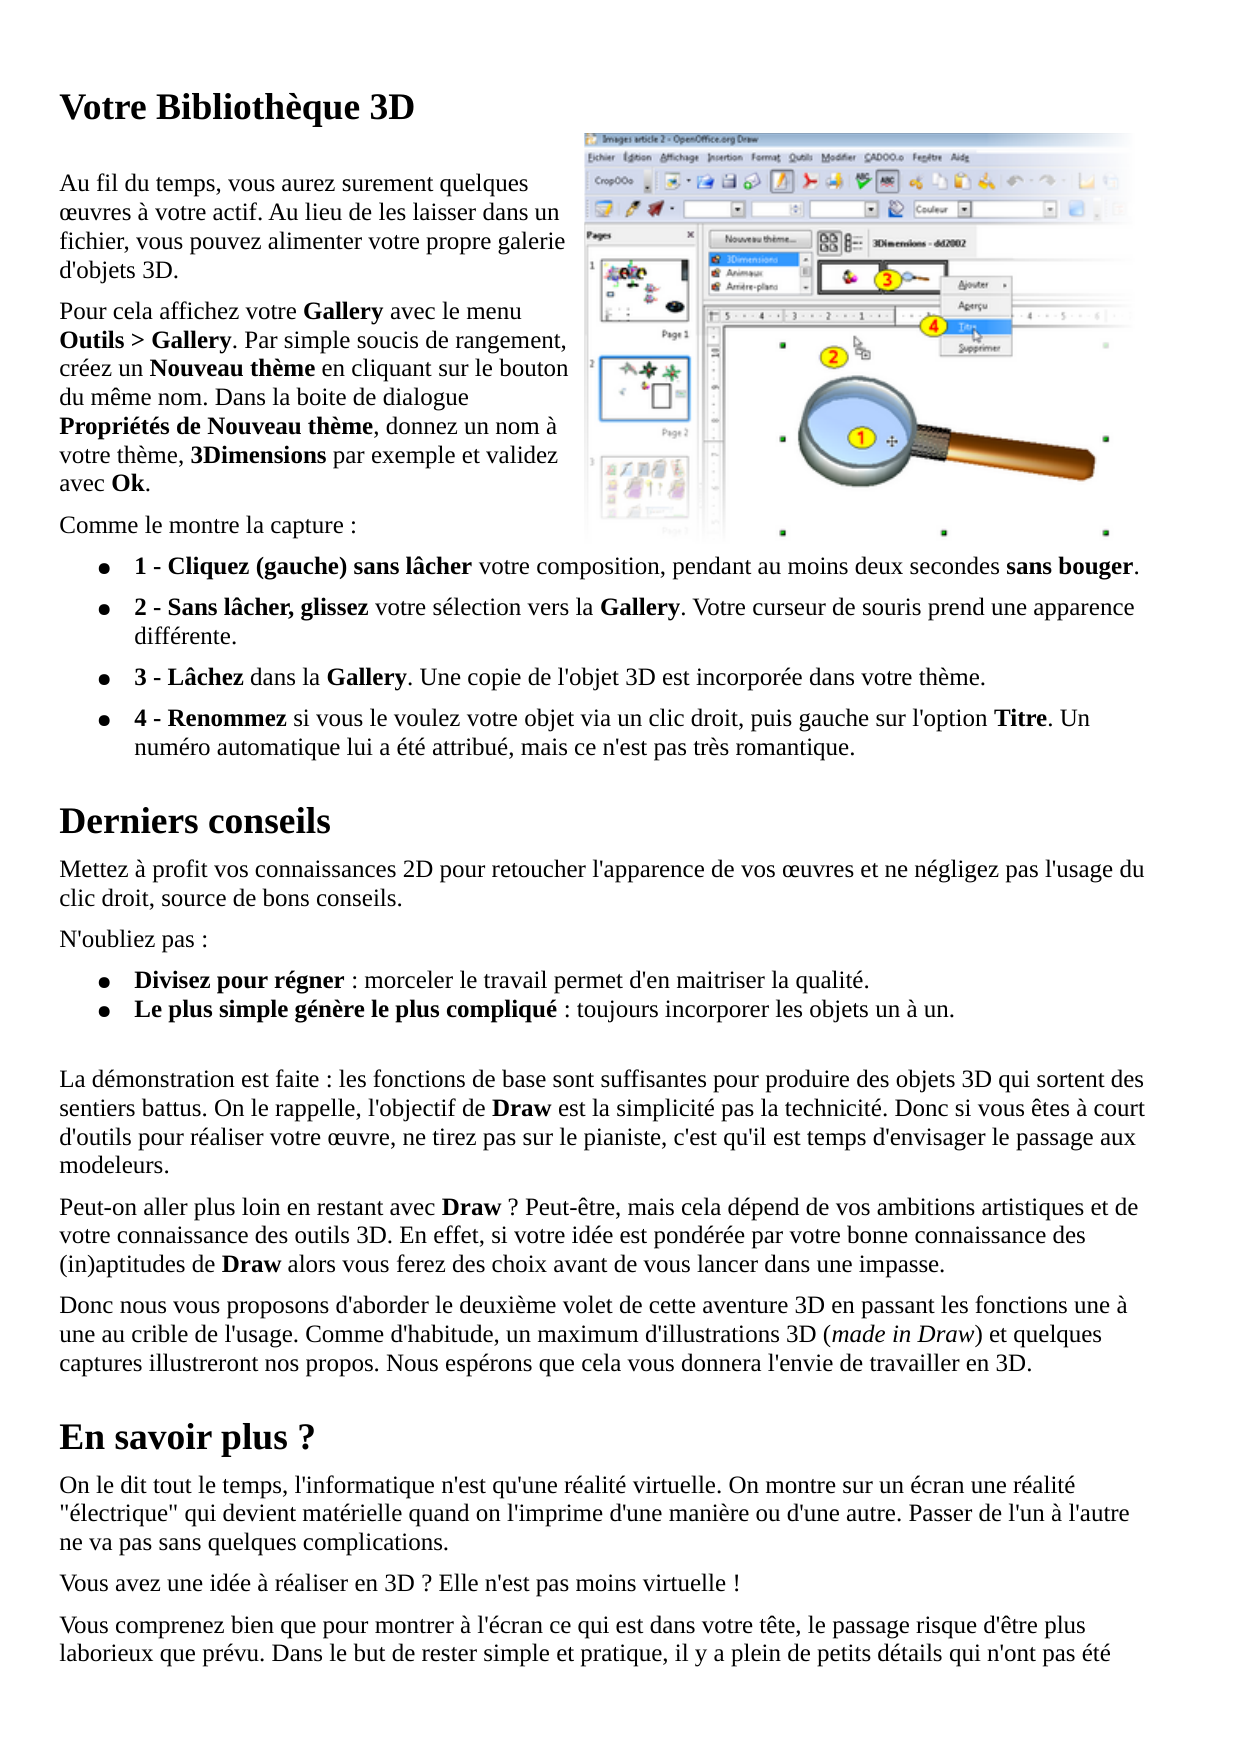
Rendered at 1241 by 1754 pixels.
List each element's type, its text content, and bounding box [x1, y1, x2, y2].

text Vous avez une idée à réaliser en 3D ? Elle n'est pas moins virtuelle ! [59, 1568, 1152, 1597]
text Au fil du temps, vous aurez surement quelques œuvres à votre actif. Au lieu de les laisser dans un fichier, vous pouvez alimenter votre propre galerie d'objets 3D. [59, 168, 584, 283]
text Pour cela affichez votre Gallery avec le menu Outils > Gallery. Par simple soucis de rangement, créez un Nouveau thème en cliquant sur le bouton du même nom. Dans la boite de dialogue Propriétés de Nouveau thème, donnez un nom à votre thème, 3Dimensions par exemple et validez avec Ok. [59, 296, 584, 497]
subtitle Votre Bibliothèque 3D [59, 84, 1152, 127]
picture [584, 133, 1136, 545]
list 1 - Cliquez (gauche) sans lâcher votre composition, pendant au moins deux secondes sans bouger. [97, 551, 1152, 580]
subtitle En savoir plus ? [59, 1414, 1152, 1457]
text N'oubliez pas : [59, 924, 1152, 953]
text Peut-on aller plus loin en restant avec Draw ? Peut-être, mais cela dépend de vos ambitions artistiques et de votre connaissance des outils 3D. En effet, si votre idée est pondérée par votre bonne connaissance des (in)aptitudes de Draw alors vous ferez des choix avant de vous lancer dans une impasse. [59, 1192, 1152, 1278]
list 2 - Sans lâcher, glissez votre sélection vers la Gallery. Votre curseur de souris prend une apparence différente. [97, 592, 1152, 650]
text La démonstration est faite : les fonctions de base sont suffisantes pour produire des objets 3D qui sortent des sentiers battus. On le rappelle, l'objectif de Draw est la simplicité pas la technicité. Donc si vous êtes à court d'outils pour réaliser votre œuvre, ne tirez pas sur le pianiste, c'est qu'il est temps d'envisager le passage aux modeleurs. [59, 1035, 1152, 1179]
subtitle Derniers conseils [59, 798, 1152, 842]
text On le dit tout le temps, l'informatique n'est qu'une réalité virtuelle. On montre sur un écran une réalité "électrique" qui devient matérielle quand on l'imprime d'une manière ou d'une autre. Passer de l'un à l'autre ne va pas sans quelques complications. [59, 1470, 1152, 1556]
text Mettez à profit vos connaissances 2D pour retoucher l'apparence de vos œuvres et ne négligez pas l'usage du clic droit, source de bons conseils. [59, 854, 1152, 912]
list Le plus simple génère le plus compliqué : toujours incorporer les objets un à un. [97, 994, 1152, 1023]
text Vous comprenez bien que pour montrer à l'écran ce qui est dans votre tête, le passage risque d'être plus laborieux que prévu. Dans le but de rester simple et pratique, il y a plein de petits détails qui n'ont pas été [59, 1610, 1152, 1667]
list Divisez pour régner : morceler le travail permet d'en maitriser la qualité. [97, 965, 1152, 994]
text Donc nous vous proposons d'aborder le deuxième volet de cette aventure 3D en passant les fonctions une à une au crible de l'usage. Comme d'habitude, un maximum d'illustrations 3D (made in Draw) et quelques captures illustreront nos propos. Nous espérons que cela vous donnera l'envie de travailler en 3D. [59, 1290, 1152, 1377]
list 4 - Renommez si vous le voulez votre objet via un clic droit, puis gauche sur l'option Titre. Un numéro automatique lui a été attribué, mais ce n'est pas très romantique. [97, 703, 1152, 761]
text Comme le montre la capture : [59, 510, 584, 538]
list 3 - Lâchez dans la Gallery. Une copie de l'objet 3D est incorporée dans votre thème. [97, 662, 1152, 691]
